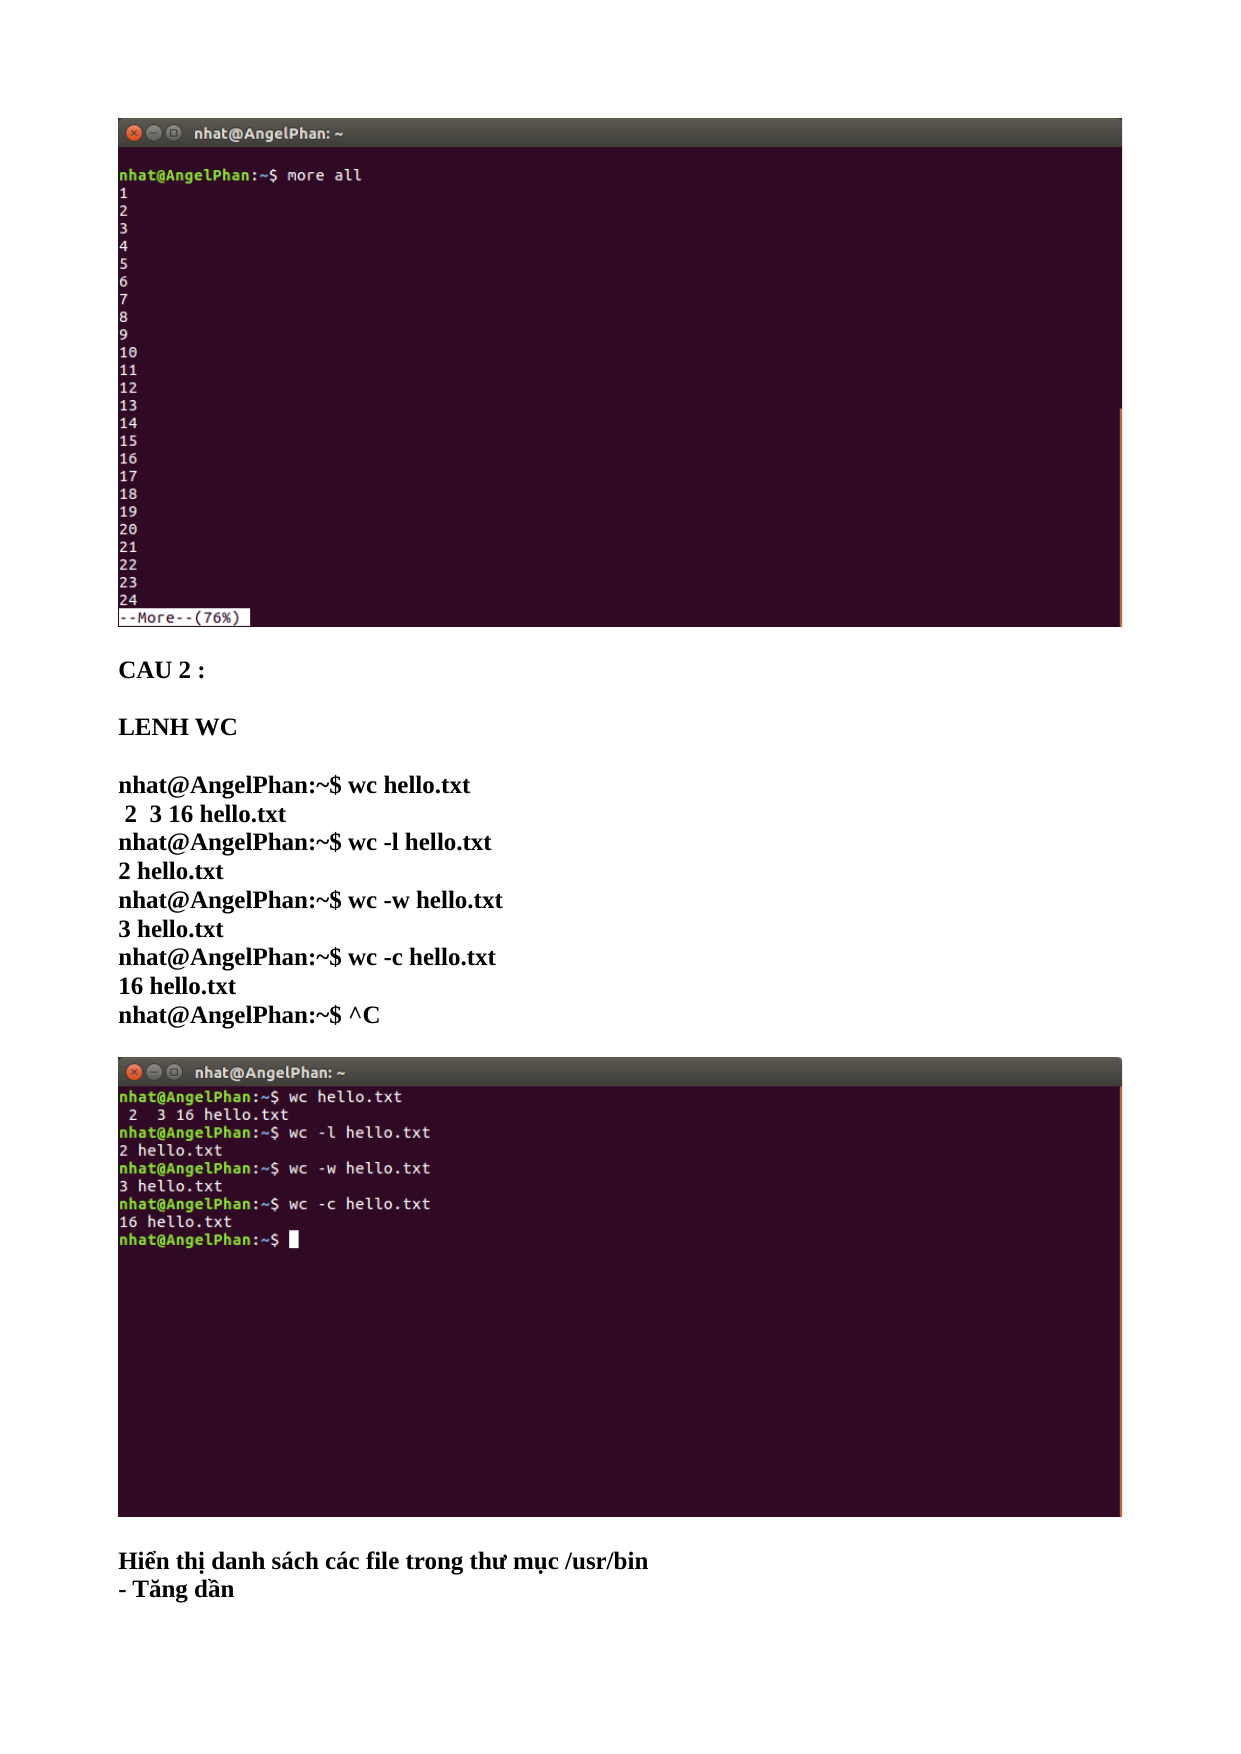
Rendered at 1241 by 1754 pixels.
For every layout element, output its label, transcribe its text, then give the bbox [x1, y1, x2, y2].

text LENH WC [118, 712, 1122, 741]
text 2 hello.txt [118, 856, 1122, 885]
text 2 3 16 hello.txt [118, 799, 1122, 827]
picture [118, 118, 1123, 627]
picture [118, 1057, 1123, 1517]
text nhat@AngelPhan:~$ ^C [118, 1000, 1122, 1029]
text nhat@AngelPhan:~$ wc -c hello.txt [118, 942, 1122, 971]
text 3 hello.txt [118, 914, 1122, 942]
text nhat@AngelPhan:~$ wc -l hello.txt [118, 827, 1122, 856]
text - Tăng dần [118, 1574, 1122, 1603]
text nhat@AngelPhan:~$ wc hello.txt [118, 770, 1122, 799]
text CAU 2 : [118, 655, 1122, 684]
text nhat@AngelPhan:~$ wc -w hello.txt [118, 885, 1122, 914]
text 16 hello.txt [118, 971, 1122, 1000]
text Hiển thị danh sách các file trong thư mục /usr/bin [118, 1546, 1122, 1574]
